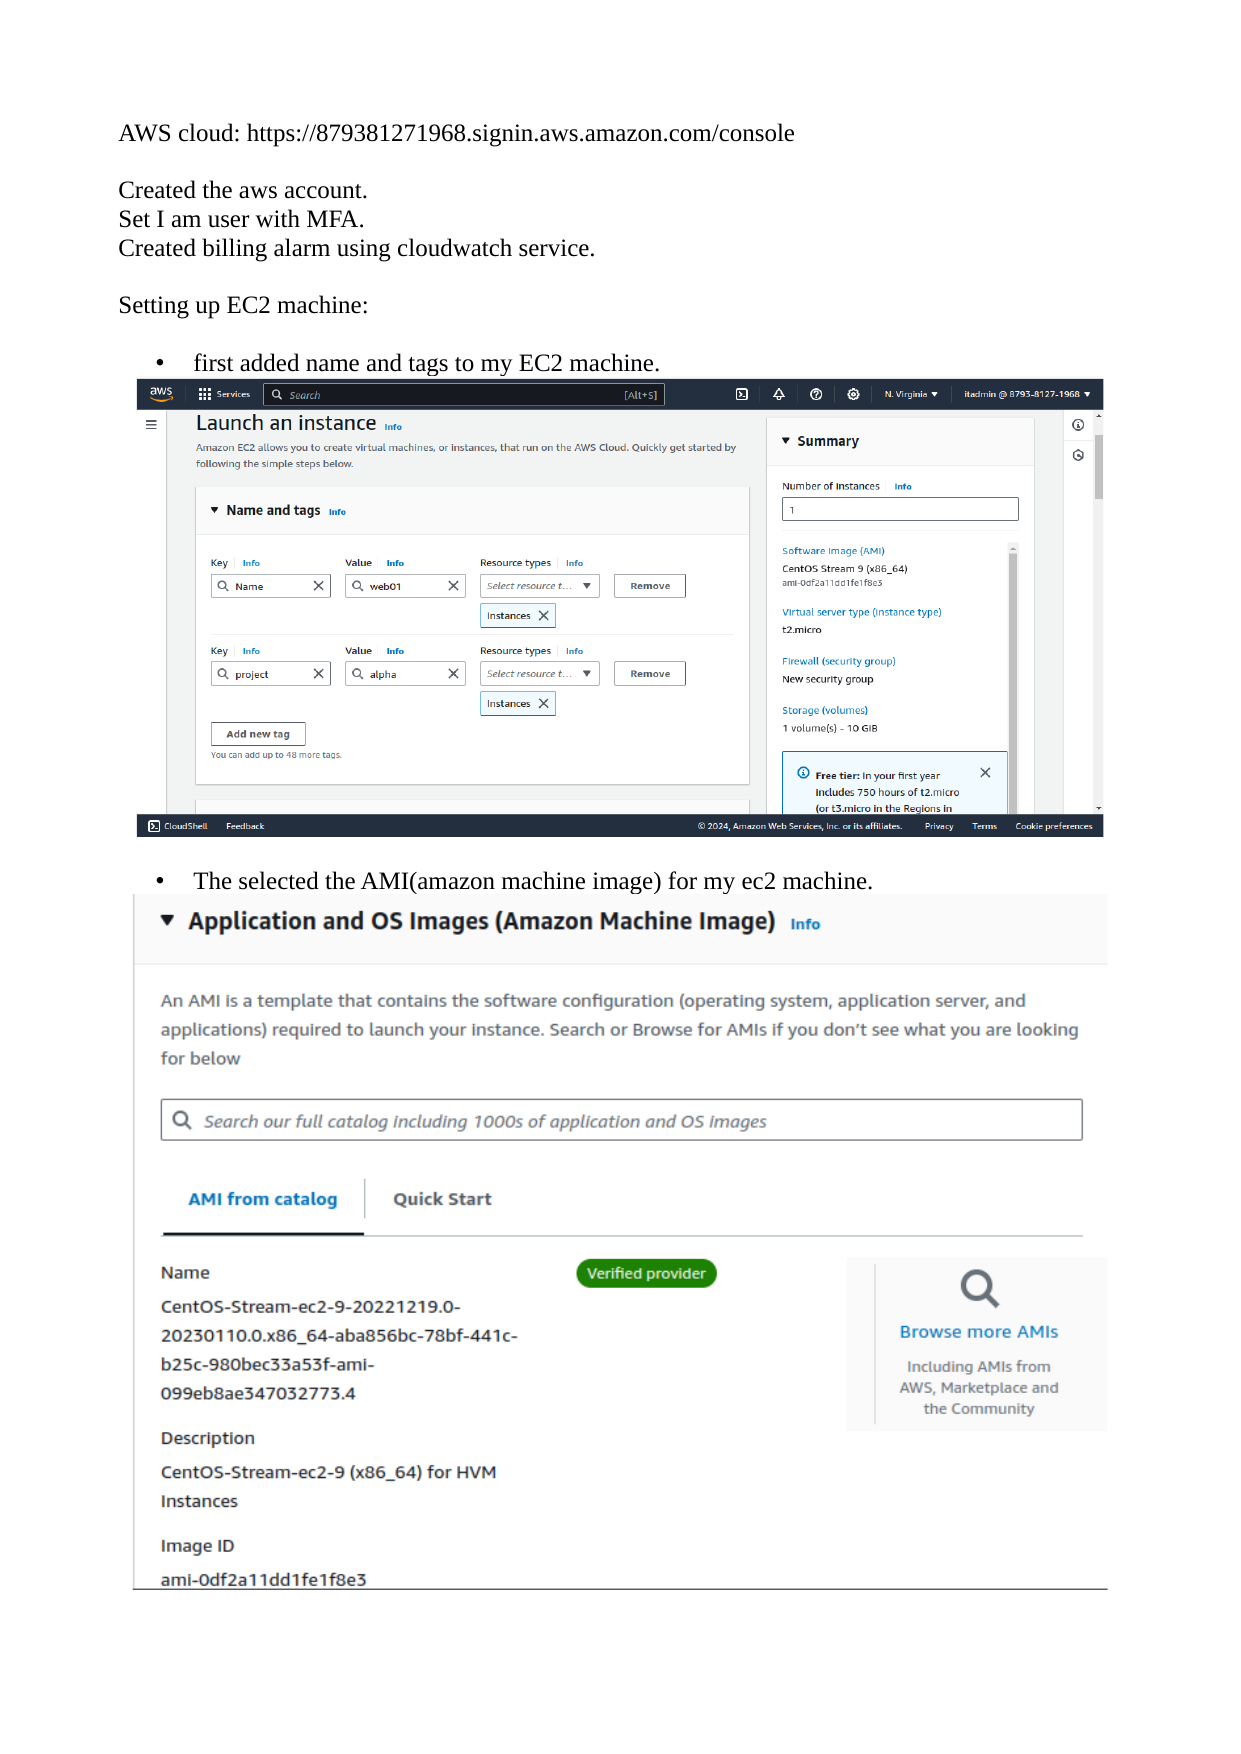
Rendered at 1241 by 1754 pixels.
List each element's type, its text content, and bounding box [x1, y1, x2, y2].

text Setting up EC2 machine: [118, 291, 1122, 319]
text AWS cloud: https://879381271968.signin.aws.amazon.com/console [118, 118, 1122, 147]
list The selected the AMI(amazon machine image) for my ec2 machine. [156, 866, 1122, 894]
picture [136, 376, 1104, 837]
text Created billing alarm using cloudwatch service. [118, 233, 1122, 262]
text Set I am user with MFA. [118, 204, 1122, 233]
text Created the aws account. [118, 176, 1122, 204]
picture [132, 894, 1108, 1590]
list first added name and tags to my EC2 machine. [156, 348, 1122, 377]
